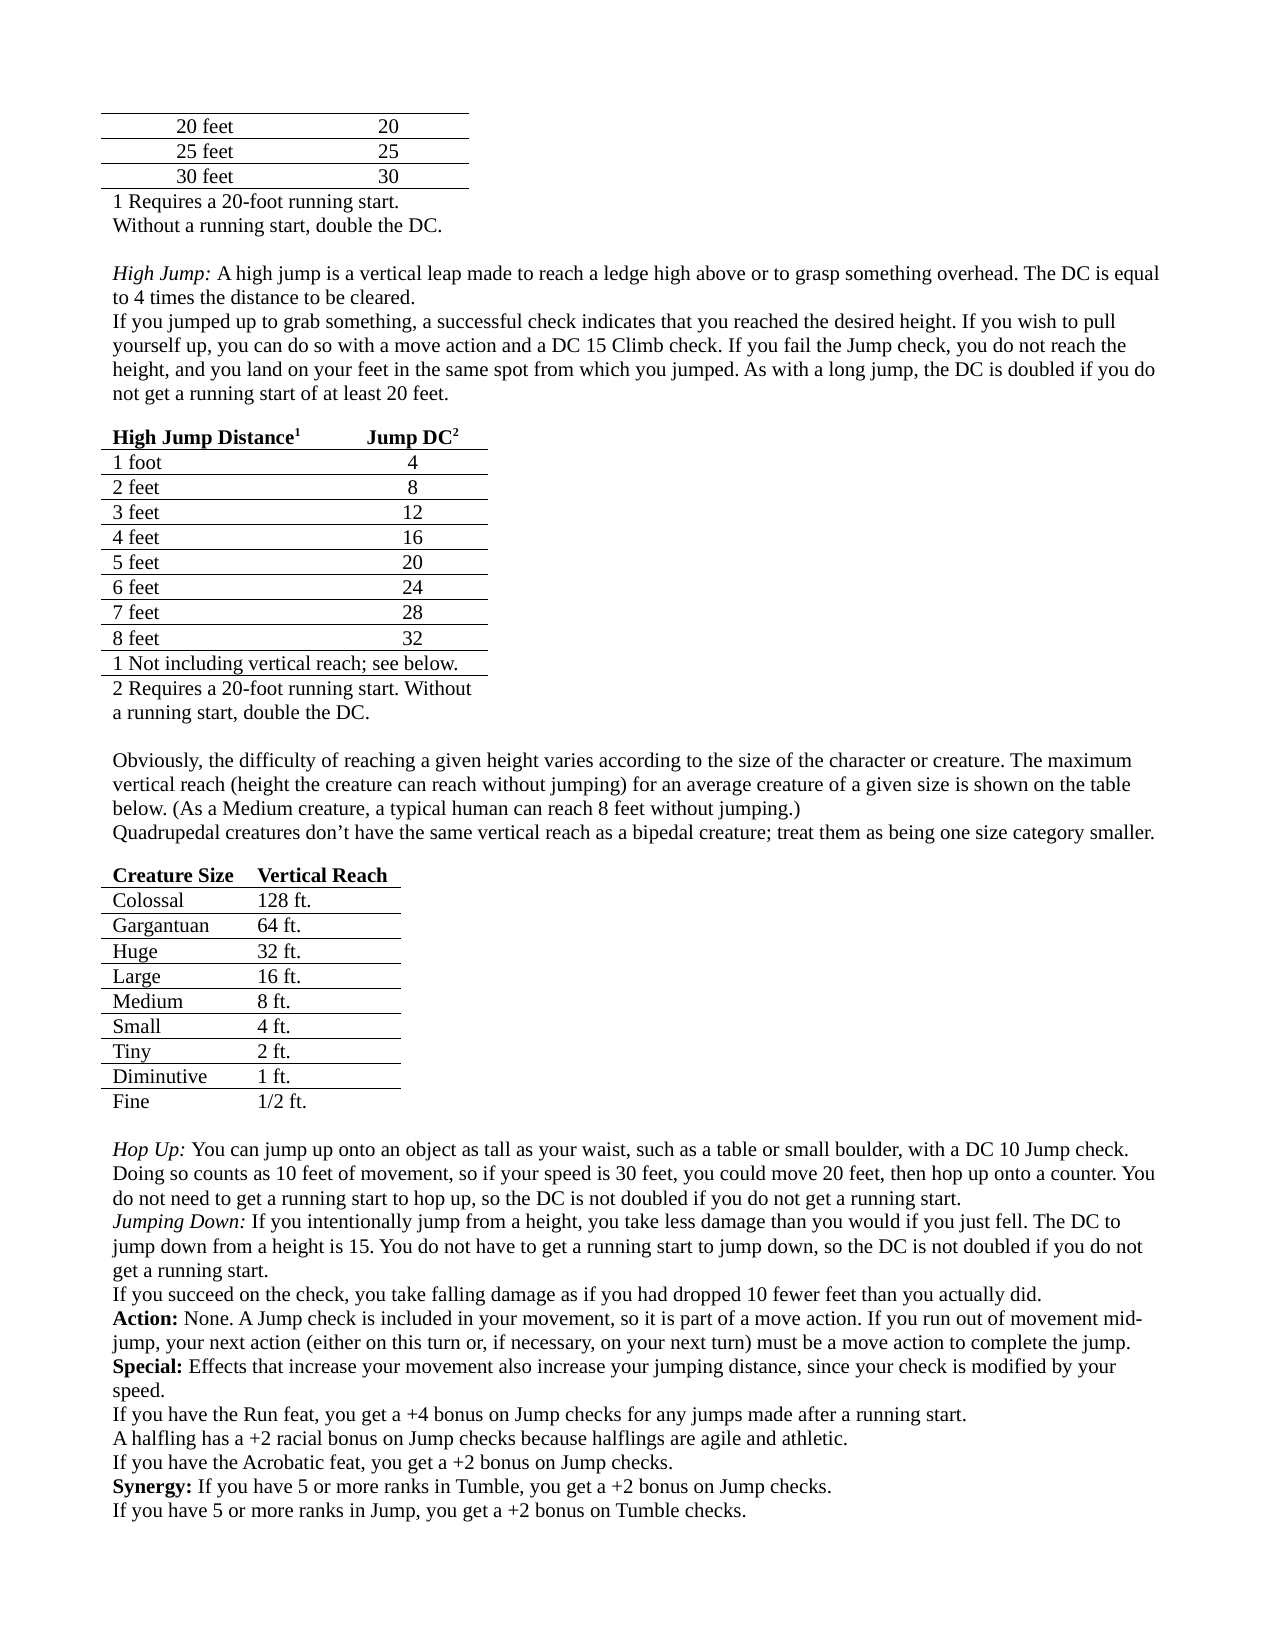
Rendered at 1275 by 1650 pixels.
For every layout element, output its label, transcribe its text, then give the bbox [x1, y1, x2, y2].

table_cell 8 ft. [246, 989, 401, 1013]
table_header Creature Size [101, 863, 246, 887]
table_cell 25 [308, 139, 469, 163]
text Hop Up: You can jump up onto an object as tall as your waist, such as a table or small boulder, with a DC 10 Jump check. Doing so counts as 10 feet of movement, so if your speed is 30 feet, you could move 20 feet, then hop up onto a counter. You do not need to get a running start to hop up, so the DC is not doubled if you do not get a running start. [112, 1137, 1162, 1209]
table_cell 20 [308, 114, 469, 138]
table_cell 5 feet [101, 550, 337, 574]
text Jumping Down: If you intentionally jump from a height, you take less damage than you would if you just fell. The DC to jump down from a height is 15. You do not have to get a running start to jump down, so the DC is not doubled if you do not get a running start. [112, 1209, 1162, 1282]
text If you succeed on the check, you take falling damage as if you had dropped 10 fewer feet than you actually did. [112, 1282, 1162, 1306]
text If you have the Run feat, you get a +4 bonus on Jump checks for any jumps made after a running start. [112, 1402, 1162, 1426]
text If you have the Acrobatic feat, you get a +2 bonus on Jump checks. [112, 1450, 1162, 1474]
text If you jumped up to grab something, a successful check indicates that you reached the desired height. If you wish to pull yourself up, you can do so with a move action and a DC 15 Climb check. If you fail the Jump check, you do not reach the height, and you land on your feet in the same spot from which you jumped. As with a long jump, the DC is doubled if you do not get a running start of at least 20 feet. [112, 309, 1162, 405]
text Special: Effects that increase your movement also increase your jumping distance, since your check is modified by your speed. [112, 1354, 1162, 1402]
table_cell Medium [101, 989, 246, 1013]
table_cell 1 Requires a 20-foot running start. Without a running start, double the DC. [101, 189, 469, 237]
table_cell 7 feet [101, 600, 337, 624]
table_cell 2 feet [101, 475, 337, 499]
table_cell 8 [338, 475, 487, 499]
table_cell Diminutive [101, 1064, 246, 1088]
table_cell Huge [101, 939, 246, 963]
table_cell 20 [338, 550, 487, 574]
table_cell 4 [338, 450, 487, 474]
table_cell 30 feet [101, 164, 308, 188]
table_cell 32 ft. [246, 939, 401, 963]
table_cell 6 feet [101, 575, 337, 599]
table_cell 30 [308, 164, 469, 188]
text If you have 5 or more ranks in Jump, you get a +2 bonus on Tumble checks. [112, 1498, 1162, 1522]
table_cell Large [101, 964, 246, 988]
table_cell 28 [338, 600, 487, 624]
table_cell Small [101, 1014, 246, 1038]
table_cell 16 [338, 525, 487, 549]
table_header Vertical Reach [246, 863, 401, 887]
table_cell 1 Not including vertical reach; see below. [101, 651, 487, 674]
table_cell Gargantuan [101, 914, 246, 937]
text Synergy: If you have 5 or more ranks in Tumble, you get a +2 bonus on Jump checks. [112, 1474, 1162, 1498]
table_cell 1 ft. [246, 1064, 401, 1088]
table_cell 32 [338, 625, 487, 649]
table_cell 4 ft. [246, 1014, 401, 1038]
table_cell 12 [338, 500, 487, 524]
table_cell 25 feet [101, 139, 308, 163]
table_cell 4 feet [101, 525, 337, 549]
text A halfling has a +2 racial bonus on Jump checks because halflings are agile and athletic. [112, 1426, 1162, 1450]
text Quadrupedal creatures don’t have the same vertical reach as a bipedal creature; treat them as being one size category smaller. [112, 820, 1162, 844]
table_cell 1/2 ft. [246, 1089, 401, 1113]
table_cell 24 [338, 575, 487, 599]
table_cell Fine [101, 1089, 246, 1113]
table_cell Tiny [101, 1039, 246, 1063]
table_cell 1 foot [101, 450, 337, 474]
table_cell 3 feet [101, 500, 337, 524]
table_header High Jump Distance1 [101, 425, 337, 449]
table_cell Colossal [101, 888, 246, 912]
text High Jump: A high jump is a vertical leap made to reach a ledge high above or to grasp something overhead. The DC is equal to 4 times the distance to be cleared. [112, 261, 1162, 309]
table_cell 8 feet [101, 625, 337, 649]
table_cell 20 feet [101, 114, 308, 138]
table_cell 64 ft. [246, 914, 401, 937]
table_header Jump DC2 [338, 425, 487, 449]
table_cell 16 ft. [246, 964, 401, 988]
text Action: None. A Jump check is included in your movement, so it is part of a move action. If you run out of movement mid-jump, your next action (either on this turn or, if necessary, on your next turn) must be a move action to complete the jump. [112, 1306, 1162, 1354]
table_cell 2 ft. [246, 1039, 401, 1063]
table_cell 128 ft. [246, 888, 401, 912]
text Obviously, the difficulty of reaching a given height varies according to the size of the character or creature. The maximum vertical reach (height the creature can reach without jumping) for an average creature of a given size is shown on the table below. (As a Medium creature, a typical human can reach 8 feet without jumping.) [112, 748, 1162, 820]
table_cell 2 Requires a 20-foot running start. Without a running start, double the DC. [101, 676, 487, 724]
